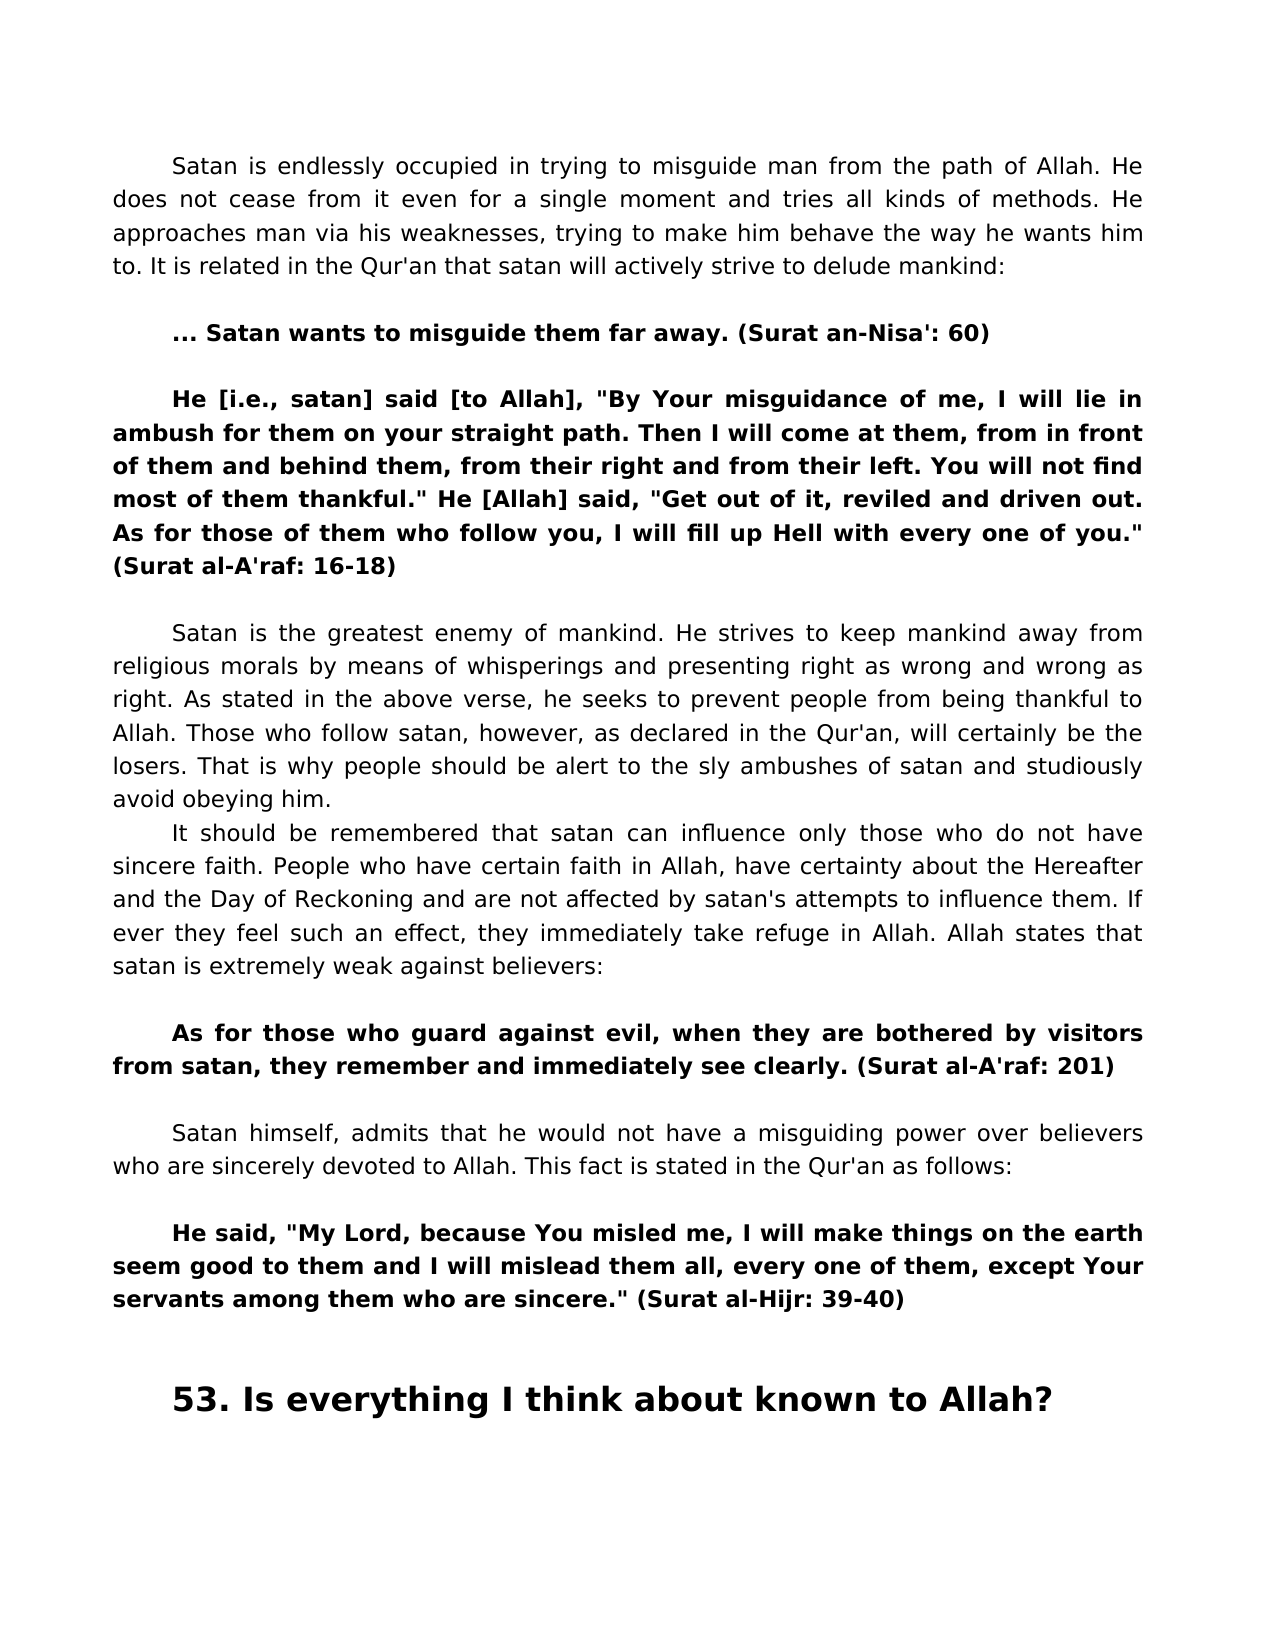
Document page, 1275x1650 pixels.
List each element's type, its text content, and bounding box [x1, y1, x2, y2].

text He said, "My Lord, because You misled me, I will make things on the earth seem good to them and I will mislead them all, every one of them, except Your servants among them who are sincere." (Surat al-Hijr: 39-40) [112, 1214, 1145, 1314]
text Satan himself, admits that he would not have a misguiding power over believers who are sincerely devoted to Allah. This fact is stated in the Qur'an as follows: [112, 1114, 1145, 1181]
text Satan is endlessly occupied in trying to misguide man from the path of Allah. He does not cease from it even for a single moment and tries all kinds of methods. He approaches man via his weaknesses, trying to make him behave the way he wants him to. It is related in the Qur'an that satan will actively strive to delude mankind: [112, 148, 1145, 281]
text ... Satan wants to misguide them far away. (Surat an-Nisa': 60) [112, 314, 1145, 348]
text He [i.e., satan] said [to Allah], "By Your misguidance of me, I will lie in ambush for them on your straight path. Then I will come at them, from in front of them and behind them, from their right and from their left. You will not find most of them thankful." He [Allah] said, "Get out of it, reviled and driven out. As for those of them who follow you, I will fill up Hell with every one of you." (Surat al-A'raf: 16-18) [112, 381, 1145, 581]
text 53. Is everything I think about known to Allah? [112, 1381, 1145, 1420]
text It should be remembered that satan can influence only those who do not have sincere faith. People who have certain faith in Allah, have certainty about the Hereafter and the Day of Reckoning and are not affected by satan's attempts to influence them. If ever they feel such an effect, they immediately take refuge in Allah. Allah states that satan is extremely weak against believers: [112, 814, 1145, 981]
text Satan is the greatest enemy of mankind. He strives to keep mankind away from religious morals by means of whisperings and presenting right as wrong and wrong as right. As stated in the above verse, he seeks to prevent people from being thankful to Allah. Those who follow satan, however, as declared in the Qur'an, will certainly be the losers. That is why people should be alert to the sly ambushes of satan and studiously avoid obeying him. [112, 614, 1145, 814]
text As for those who guard against evil, when they are bothered by visitors from satan, they remember and immediately see clearly. (Surat al-A'raf: 201) [112, 1014, 1145, 1081]
